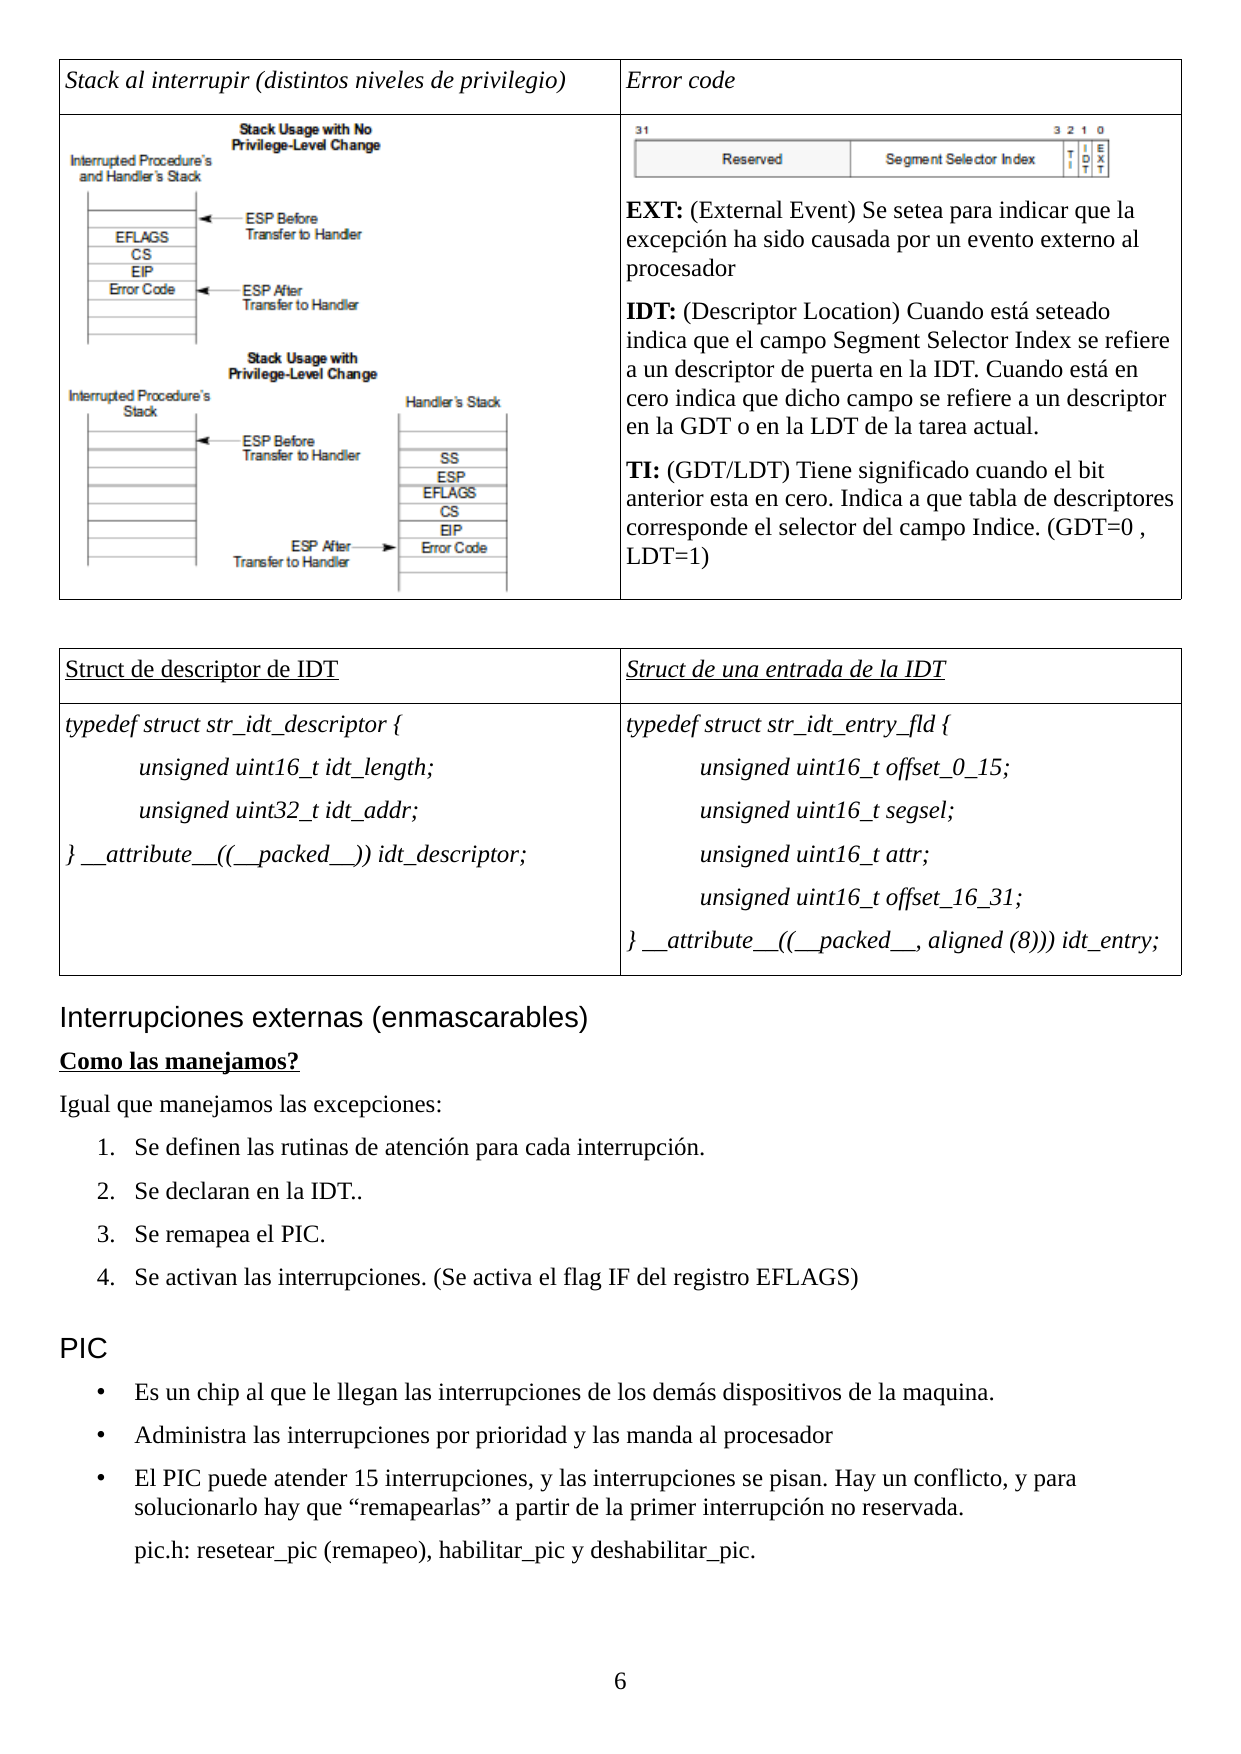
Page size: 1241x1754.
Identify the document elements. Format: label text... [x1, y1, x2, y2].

table_header Struct de descriptor de IDT [60, 649, 620, 703]
picture [625, 119, 1117, 181]
table_header Struct de una entrada de la IDT [621, 649, 1181, 703]
table_cell typedef struct str_idt_descriptor { unsigned uint16_t idt_length; unsigned uint32_t idt_addr; } __attribute__((__packed__)) idt_descriptor; [60, 704, 620, 974]
list pic.h: resetear_pic (remapeo), habilitar_pic y deshabilitar_pic. [97, 1536, 1181, 1564]
table_cell [60, 115, 620, 599]
list Se activan las interrupciones. (Se activa el flag IF del registro EFLAGS) [97, 1262, 1181, 1291]
list Se declaran en la IDT.. [97, 1176, 1181, 1204]
list Es un chip al que le llegan las interrupciones de los demás dispositivos de la maquina. [97, 1377, 1181, 1406]
table_header Stack al interrupir (distintos niveles de privilegio) [60, 60, 620, 114]
list Se definen las rutinas de atención para cada interrupción. [97, 1132, 1181, 1161]
list Administra las interrupciones por prioridad y las manda al procesador [97, 1420, 1181, 1449]
picture [64, 119, 522, 594]
subtitle Interrupciones externas (enmascarables) [59, 1000, 1181, 1033]
table_cell EXT: (External Event) Se setea para indicar que la excepción ha sido causada por un evento externo al procesador IDT: (Descriptor Location) Cuando está seteado indica que el campo Segment Selector Index se refiere a un descriptor de puerta en la IDT. Cuando está en cero indica que dicho campo se refiere a un descriptor en la GDT o en la LDT de la tarea actual. TI: (GDT/LDT) Tiene significado cuando el bit anterior esta en cero. Indica a que tabla de descriptores corresponde el selector del campo Indice. (GDT=0 , LDT=1) [621, 115, 1181, 599]
list Se remapea el PIC. [97, 1219, 1181, 1248]
table_cell typedef struct str_idt_entry_fld { unsigned uint16_t offset_0_15; unsigned uint16_t segsel; unsigned uint16_t attr; unsigned uint16_t offset_16_31; } __attribute__((__packed__, aligned (8))) idt_entry; [621, 704, 1181, 974]
table_header Error code [621, 60, 1181, 114]
text Igual que manejamos las excepciones: [59, 1089, 1181, 1118]
list El PIC puede atender 15 interrupciones, y las interrupciones se pisan. Hay un conflicto, y para solucionarlo hay que “remapearlas” a partir de la primer interrupción no reservada. [97, 1463, 1181, 1521]
text Como las manejamos? [59, 1046, 1181, 1074]
subtitle PIC [59, 1331, 1181, 1364]
